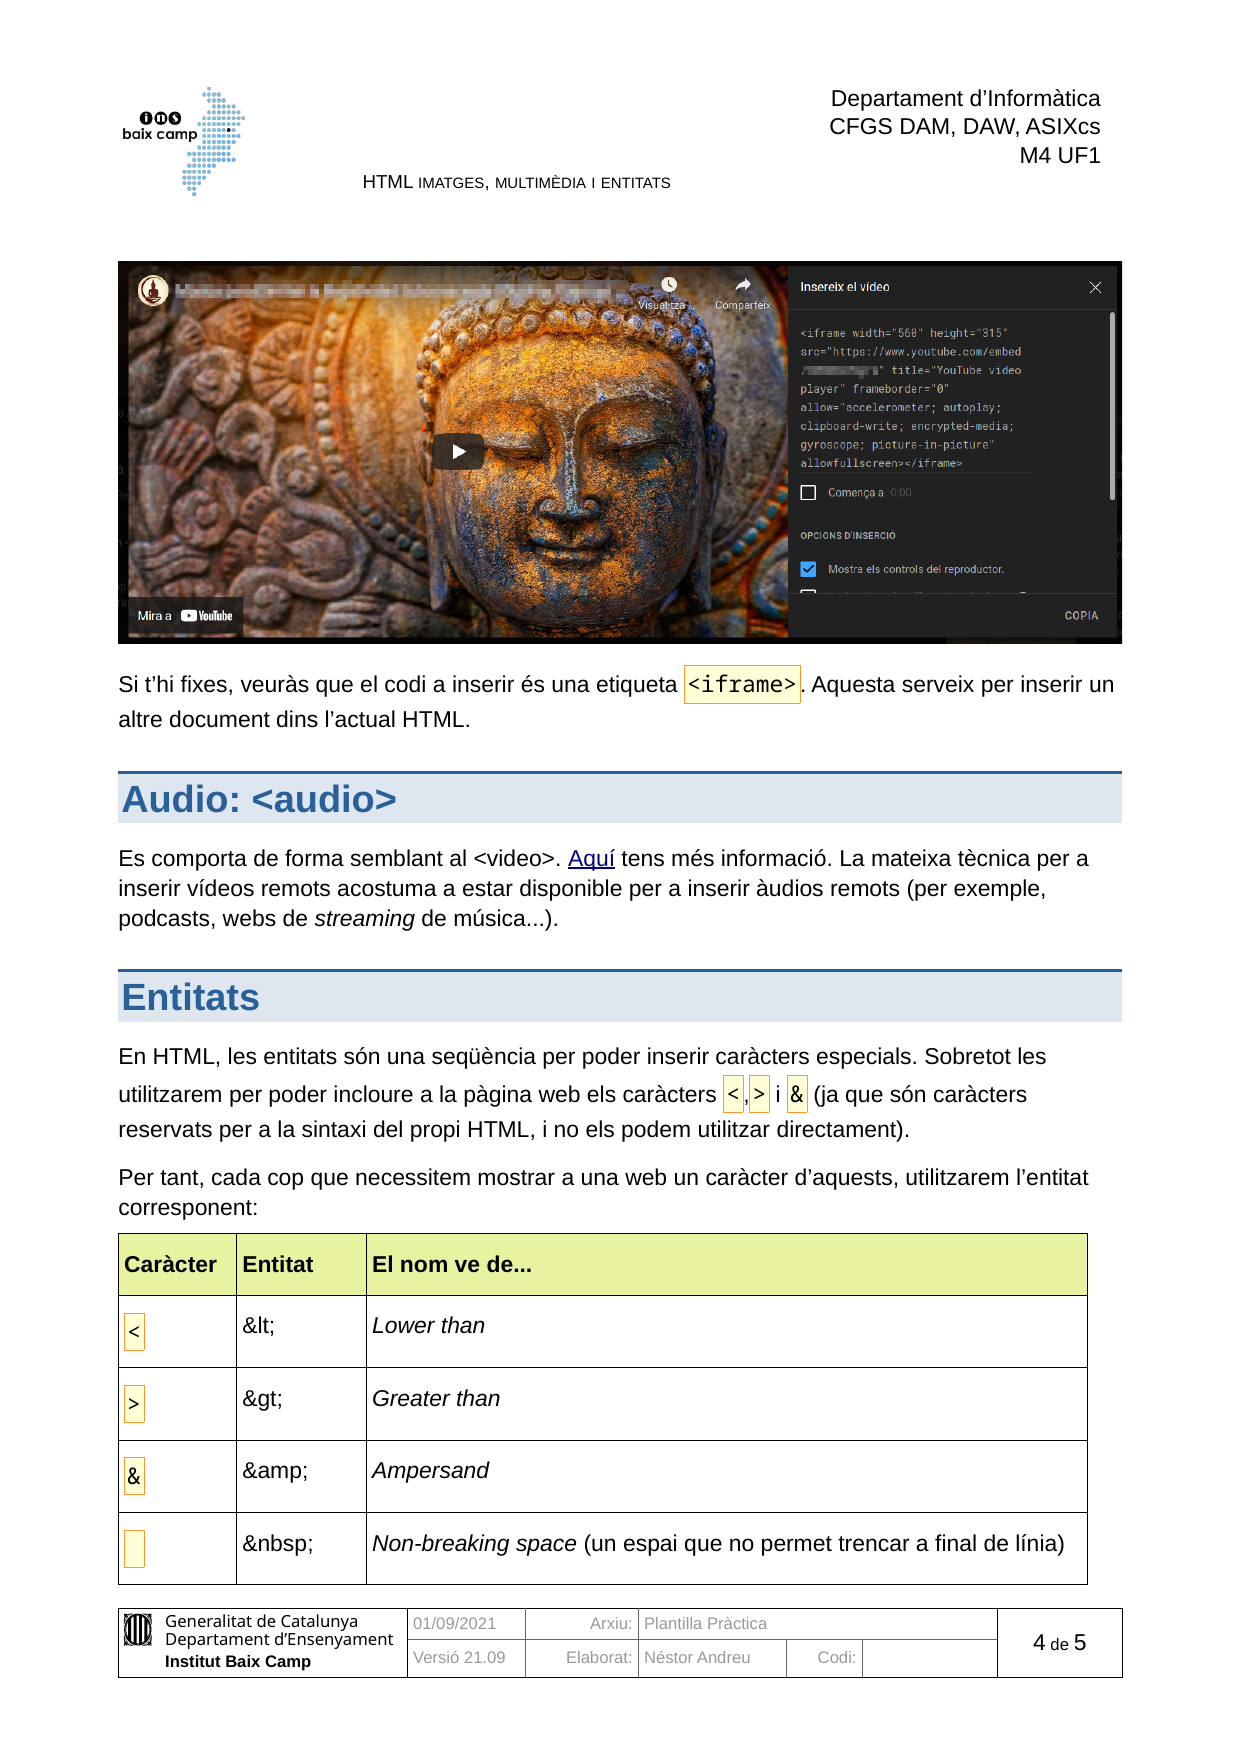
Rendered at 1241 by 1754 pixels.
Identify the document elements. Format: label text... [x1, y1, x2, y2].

table_cell [119, 1513, 236, 1584]
table_cell > [119, 1368, 236, 1439]
subtitle Audio: <audio> [118, 774, 1122, 823]
table_cell &lt; [237, 1296, 366, 1367]
table_cell &nbsp; [237, 1513, 366, 1584]
picture [122, 87, 245, 196]
table_cell &amp; [237, 1441, 366, 1512]
text En HTML, les entitats són una seqüència per poder inserir caràcters especials. Sobretot les utilitzarem per poder incloure a la pàgina web els caràcters <,> i & (ja que són caràcters reservats per a la sintaxi del propi HTML, i no els podem utilitzar directament). [118, 1043, 1122, 1142]
subtitle Entitats [118, 972, 1122, 1022]
table_header Caràcter [119, 1234, 236, 1295]
table_header Entitat [237, 1234, 366, 1295]
table_cell &gt; [237, 1368, 366, 1439]
text Per tant, cada cop que necessitem mostrar a una web un caràcter d’aquests, utilitzarem l’entitat corresponent: [118, 1164, 1122, 1221]
table_cell < [119, 1296, 236, 1367]
picture [118, 261, 1123, 644]
table_cell Ampersand [367, 1441, 1087, 1512]
table_cell Greater than [367, 1368, 1087, 1439]
table_cell & [119, 1441, 236, 1512]
text Si t’hi fixes, veuràs que el codi a inserir és una etiqueta <iframe>. Aquesta serveix per inserir un altre document dins l’actual HTML. [118, 665, 1122, 733]
table_cell Non-breaking space (un espai que no permet trencar a final de línia) [367, 1513, 1087, 1584]
table_cell Lower than [367, 1296, 1087, 1367]
text Es comporta de forma semblant al <video>. Aquí tens més informació. La mateixa tècnica per a inserir vídeos remots acostuma a estar disponible per a inserir àudios remots (per exemple, podcasts, webs de streaming de música...). [118, 844, 1122, 931]
table_header El nom ve de... [367, 1234, 1087, 1295]
